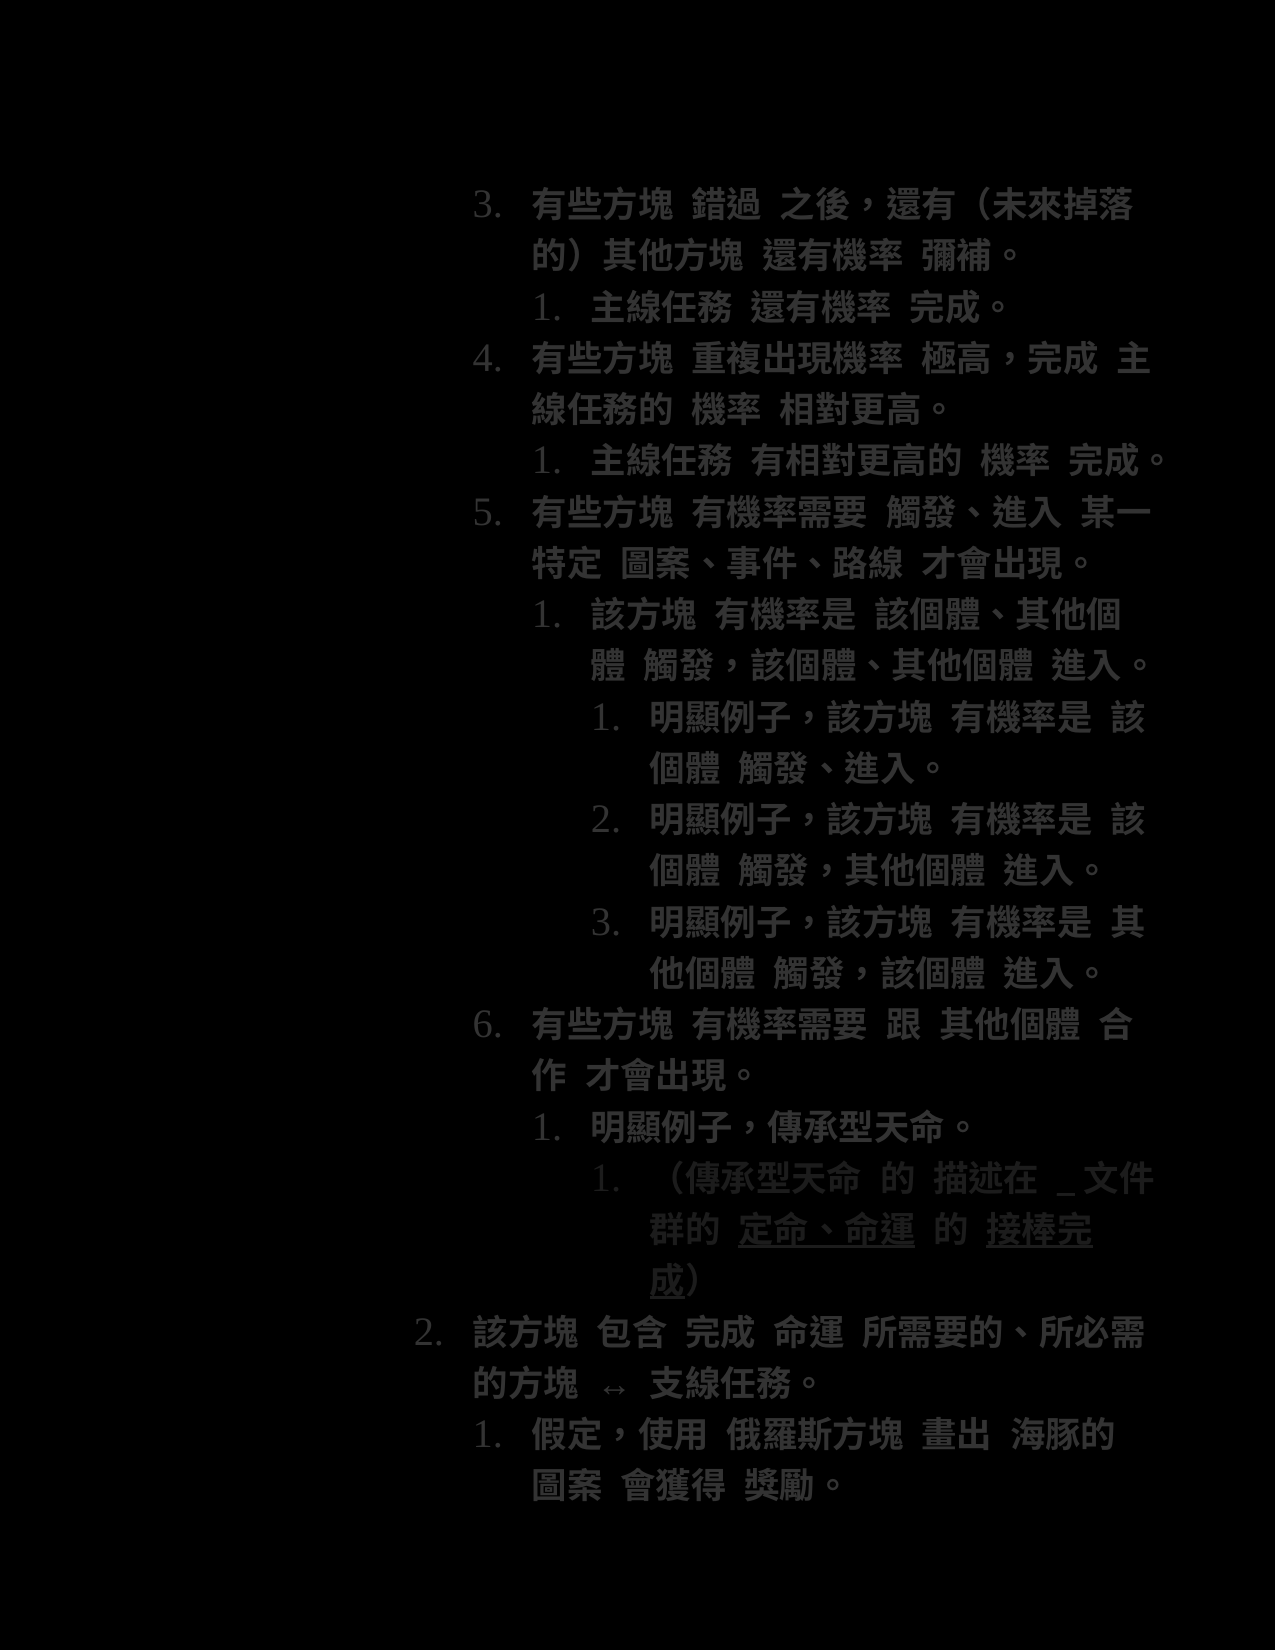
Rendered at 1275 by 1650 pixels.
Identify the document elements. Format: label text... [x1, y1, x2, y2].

list 假定，使用 俄羅斯方塊 畫出 海豚的 圖案 會獲得 獎勵。 [472, 1406, 1157, 1509]
list 有些方塊 有機率需要 跟 其他個體 合作 才會出現。 [472, 996, 1157, 1099]
list 明顯例子，該方塊 有機率是 該個體 觸發，其他個體 進入。 [591, 791, 1157, 894]
list （傳承型天命 的 描述在 _ 文件群的 定命、命運 的 接棒完成） [591, 1150, 1157, 1304]
list 主線任務 還有機率 完成。 [532, 279, 1157, 330]
list 有些方塊 錯過 之後，還有（未來掉落的）其他方塊 還有機率 彌補。 [472, 176, 1157, 279]
list 有些方塊 重複出現機率 極高，完成 主線任務的 機率 相對更高。 [472, 330, 1157, 433]
list 主線任務 有相對更高的 機率 完成。 [532, 433, 1157, 484]
list 明顯例子，該方塊 有機率是 該個體 觸發、進入。 [591, 689, 1157, 791]
list 該方塊 包含 完成 命運 所需要的、所必需的方塊 ↔ 支線任務。 [413, 1304, 1157, 1406]
list 明顯例子，該方塊 有機率是 其他個體 觸發，該個體 進入。 [591, 894, 1157, 996]
list 該方塊 有機率是 該個體、其他個體 觸發，該個體、其他個體 進入。 [532, 586, 1157, 689]
list 明顯例子，傳承型天命。 [532, 1099, 1157, 1150]
list 有些方塊 有機率需要 觸發、進入 某一特定 圖案、事件、路線 才會出現。 [472, 484, 1157, 586]
